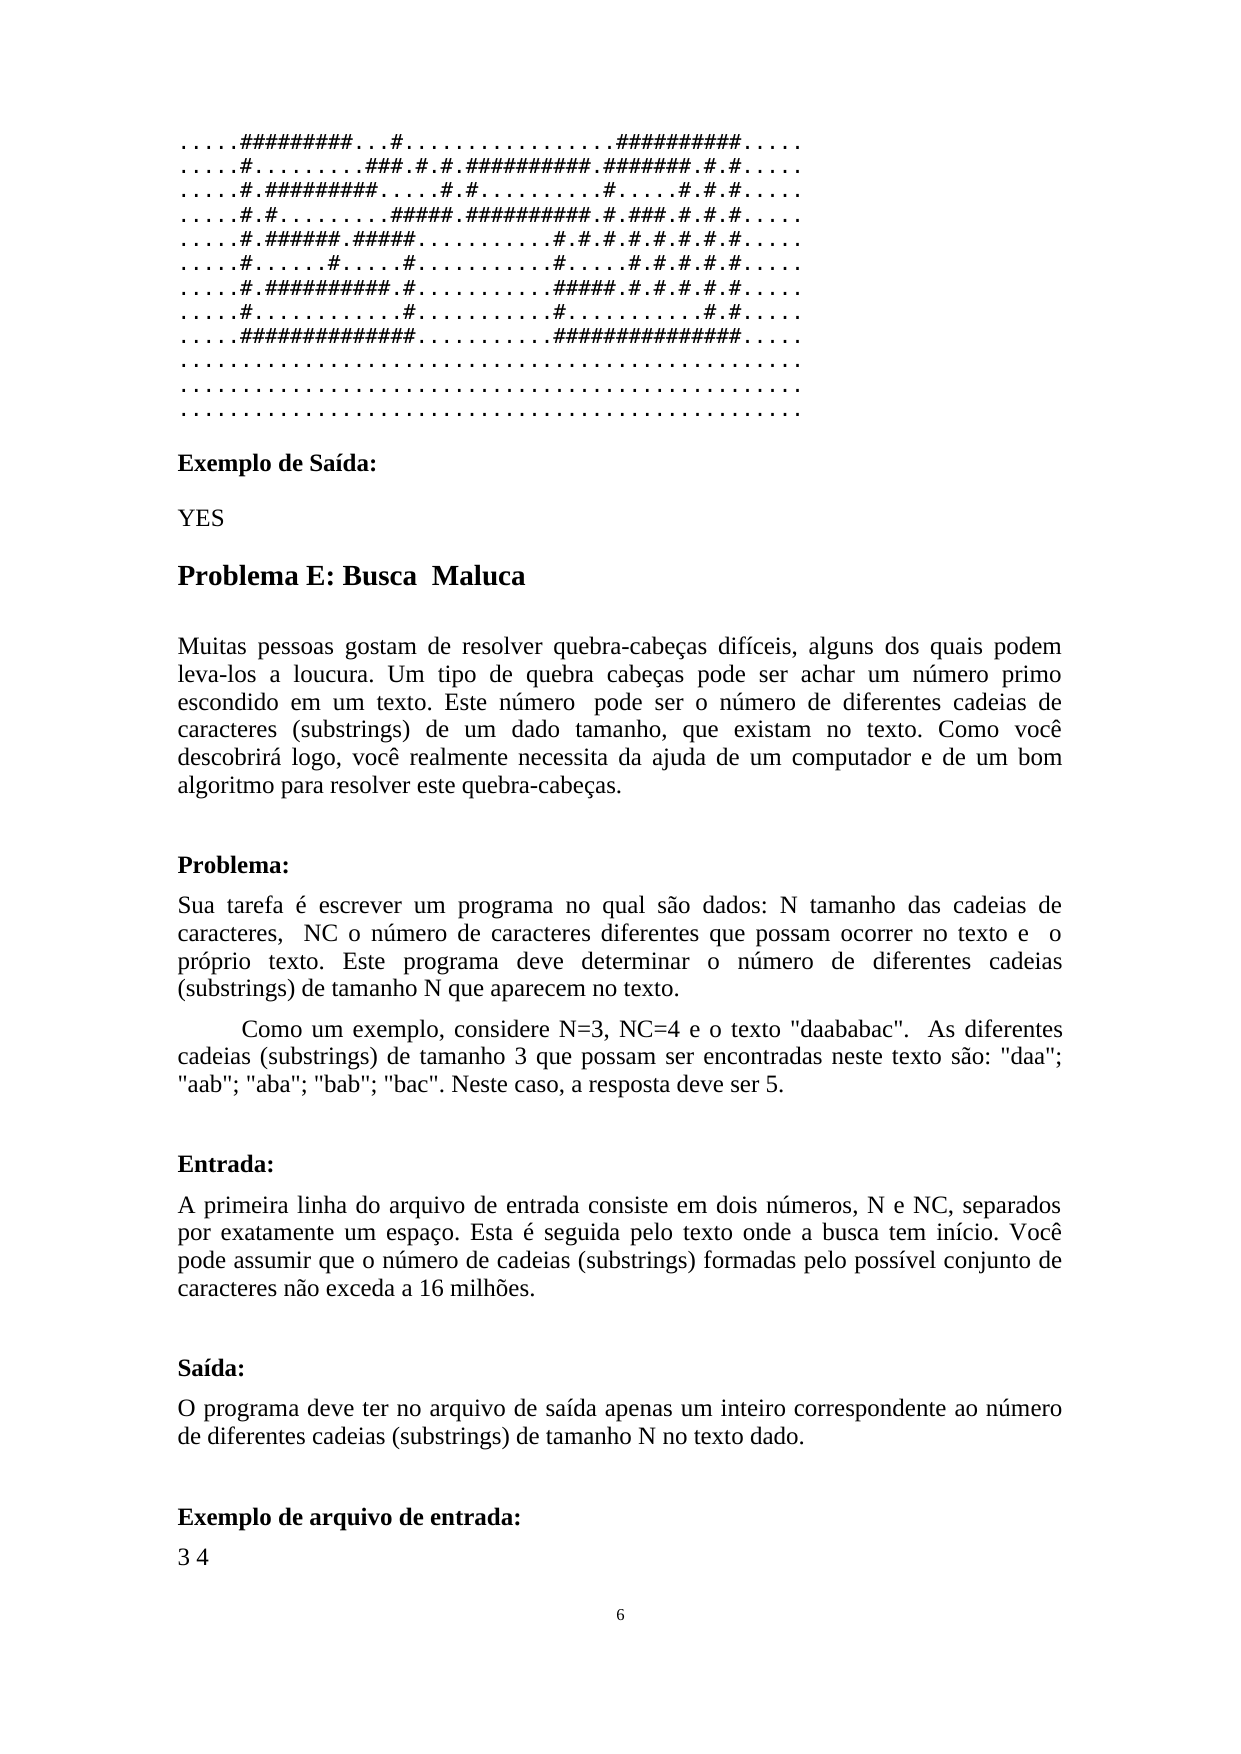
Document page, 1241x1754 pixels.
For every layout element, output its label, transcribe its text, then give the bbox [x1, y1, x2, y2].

text .....#.######.#####...........#.#.#.#.#.#.#.#..... [177, 227, 1063, 251]
text 3 4 [177, 1543, 1063, 1571]
text A primeira linha do arquivo de entrada consiste em dois números, N e NC, separados por exatamente um espaço. Esta é seguida pelo texto onde a busca tem início. Você pode assumir que o número de cadeias (substrings) formadas pelo possível conjunto de caracteres não exceda a 16 milhões. [177, 1191, 1063, 1302]
text .....#............#...........#...........#.#..... [177, 300, 1063, 324]
text Como um exemplo, considere N=3, NC=4 e o texto "daababac". As diferentes cadeias (substrings) de tamanho 3 que possam ser encontradas neste texto são: "daa"; "aab"; "aba"; "bab"; "bac". Neste caso, a resposta deve ser 5. [177, 1015, 1063, 1098]
text .....#......#.....#...........#.....#.#.#.#.#..... [177, 251, 1063, 276]
text Entrada: [177, 1151, 1063, 1178]
text Muitas pessoas gostam de resolver quebra-cabeças difíceis, alguns dos quais podem leva-los a loucura. Um tipo de quebra cabeças pode ser achar um número primo escondido em um texto. Este número pode ser o número de diferentes cadeias de caracteres (substrings) de um dado tamanho, que existam no texto. Como você descobrirá logo, você realmente necessita da ajuda de um computador e de um bom algoritmo para resolver este quebra-cabeças. [177, 632, 1063, 798]
text .....#.#.........#####.##########.#.###.#.#.#..... [177, 203, 1063, 227]
text Saída: [177, 1354, 1063, 1382]
text .....##############...........###############..... [177, 324, 1063, 348]
text .....#.#########.....#.#..........#.....#.#.#..... [177, 178, 1063, 203]
text .................................................. [177, 397, 1063, 421]
text Exemplo de Saída: [177, 449, 1063, 477]
text .....#########...#.................##########..... [177, 130, 1063, 154]
text YES [177, 504, 1063, 532]
text .................................................. [177, 373, 1063, 397]
text Problema: [177, 851, 1063, 879]
text Sua tarefa é escrever um programa no qual são dados: N tamanho das cadeias de caracteres, NC o número de caracteres diferentes que possam ocorrer no texto e o próprio texto. Este programa deve determinar o número de diferentes cadeias (substrings) de tamanho N que aparecem no texto. [177, 891, 1063, 1002]
text Exemplo de arquivo de entrada: [177, 1503, 1063, 1530]
text .....#.##########.#...........#####.#.#.#.#.#..... [177, 276, 1063, 300]
subtitle Problema E: Busca Maluca [177, 560, 1063, 592]
text .....#.........###.#.#.##########.#######.#.#..... [177, 154, 1063, 178]
text .................................................. [177, 348, 1063, 373]
text O programa deve ter no arquivo de saída apenas um inteiro correspondente ao número de diferentes cadeias (substrings) de tamanho N no texto dado. [177, 1394, 1063, 1450]
